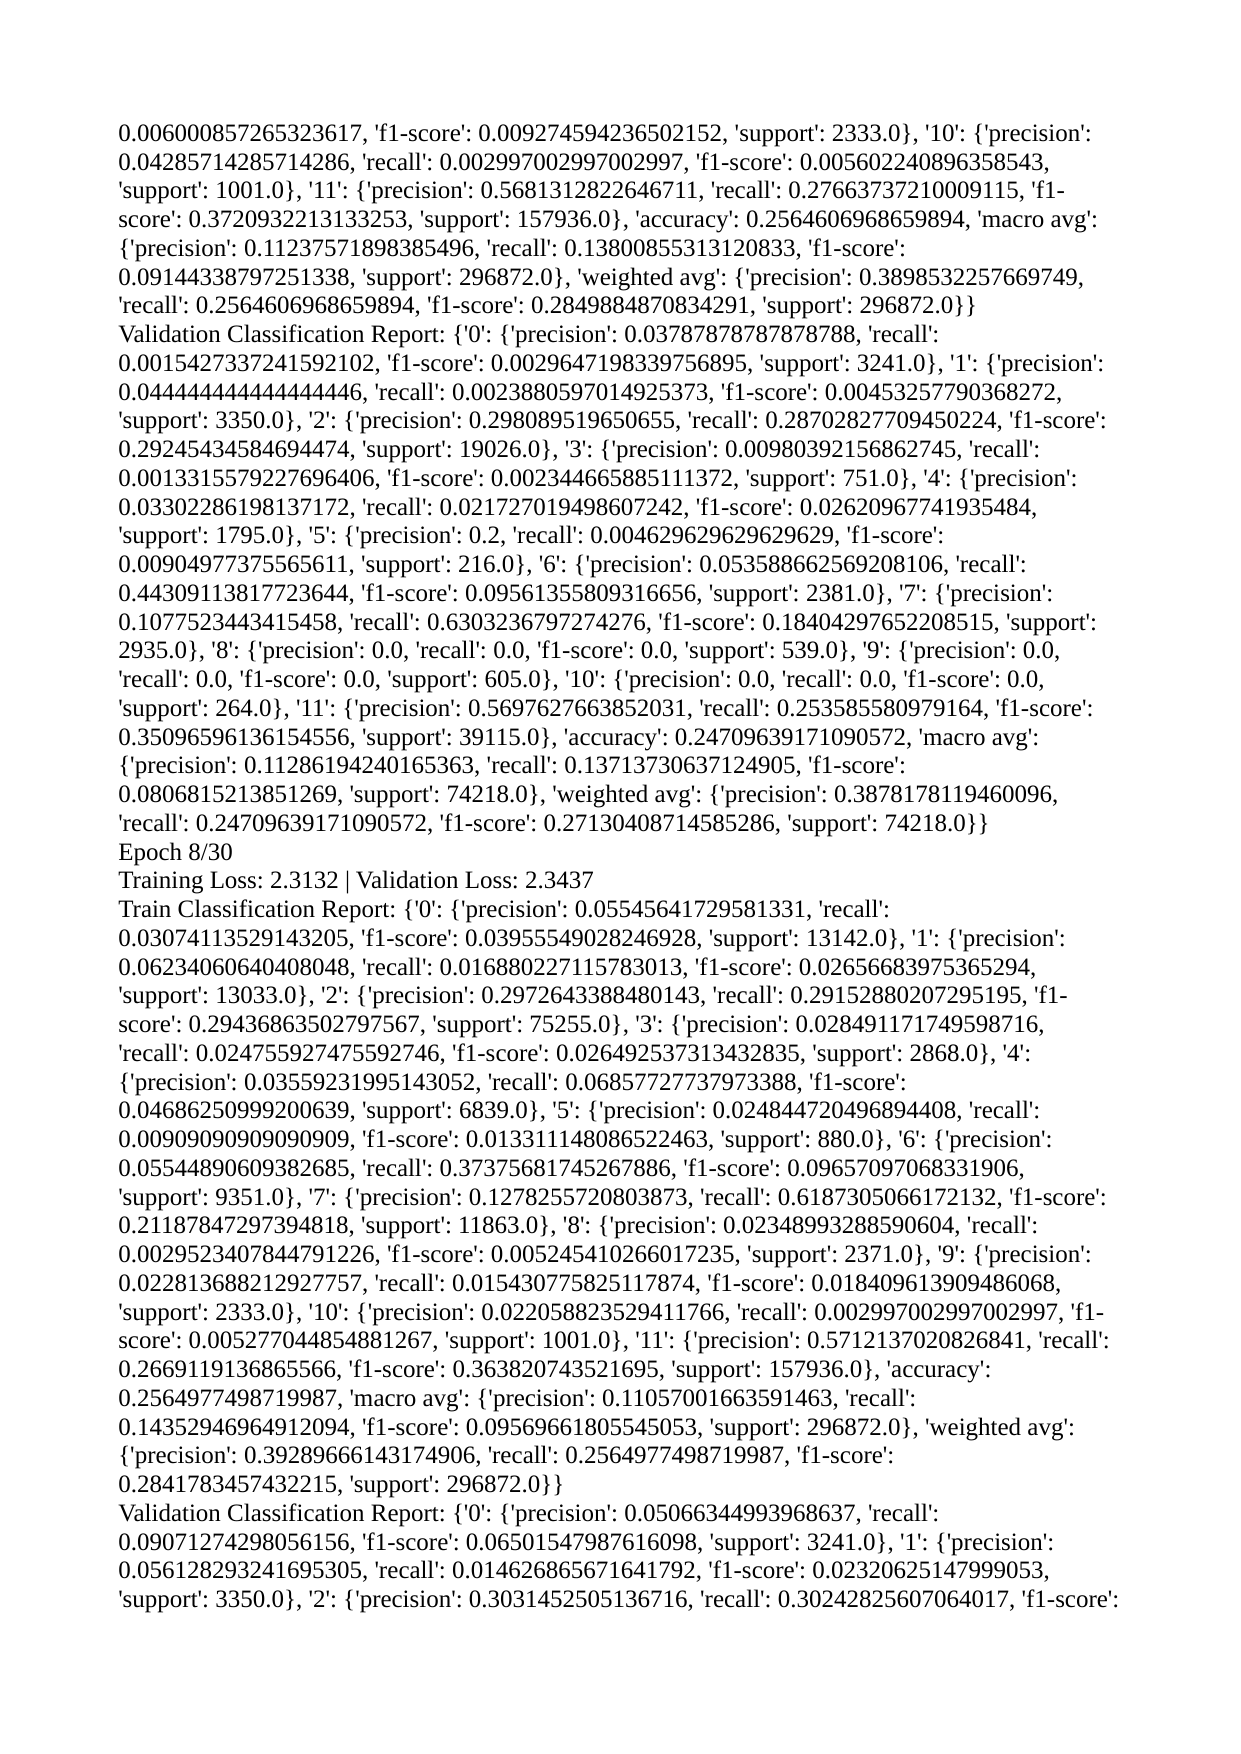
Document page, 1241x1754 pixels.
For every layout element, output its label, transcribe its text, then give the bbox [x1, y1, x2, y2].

text Epoch 8/30 [118, 837, 1122, 866]
text Train Classification Report: {'0': {'precision': 0.05545641729581331, 'recall': 0.03074113529143205, 'f1-score': 0.03955549028246928, 'support': 13142.0}, '1': {'precision': 0.06234060640408048, 'recall': 0.016880227115783013, 'f1-score': 0.02656683975365294, 'support': 13033.0}, '2': {'precision': 0.2972643388480143, 'recall': 0.29152880207295195, 'f1-score': 0.29436863502797567, 'support': 75255.0}, '3': {'precision': 0.028491171749598716, 'recall': 0.024755927475592746, 'f1-score': 0.026492537313432835, 'support': 2868.0}, '4': {'precision': 0.03559231995143052, 'recall': 0.06857727737973388, 'f1-score': 0.04686250999200639, 'support': 6839.0}, '5': {'precision': 0.024844720496894408, 'recall': 0.00909090909090909, 'f1-score': 0.013311148086522463, 'support': 880.0}, '6': {'precision': 0.05544890609382685, 'recall': 0.37375681745267886, 'f1-score': 0.09657097068331906, 'support': 9351.0}, '7': {'precision': 0.1278255720803873, 'recall': 0.6187305066172132, 'f1-score': 0.21187847297394818, 'support': 11863.0}, '8': {'precision': 0.02348993288590604, 'recall': 0.0029523407844791226, 'f1-score': 0.005245410266017235, 'support': 2371.0}, '9': {'precision': 0.022813688212927757, 'recall': 0.015430775825117874, 'f1-score': 0.018409613909486068, 'support': 2333.0}, '10': {'precision': 0.022058823529411766, 'recall': 0.002997002997002997, 'f1-score': 0.005277044854881267, 'support': 1001.0}, '11': {'precision': 0.5712137020826841, 'recall': 0.2669119136865566, 'f1-score': 0.363820743521695, 'support': 157936.0}, 'accuracy': 0.2564977498719987, 'macro avg': {'precision': 0.11057001663591463, 'recall': 0.14352946964912094, 'f1-score': 0.09569661805545053, 'support': 296872.0}, 'weighted avg': {'precision': 0.39289666143174906, 'recall': 0.2564977498719987, 'f1-score': 0.2841783457432215, 'support': 296872.0}} [118, 894, 1122, 1498]
text 0.006000857265323617, 'f1-score': 0.009274594236502152, 'support': 2333.0}, '10': {'precision': 0.04285714285714286, 'recall': 0.002997002997002997, 'f1-score': 0.005602240896358543, 'support': 1001.0}, '11': {'precision': 0.5681312822646711, 'recall': 0.27663737210009115, 'f1-score': 0.3720932213133253, 'support': 157936.0}, 'accuracy': 0.2564606968659894, 'macro avg': {'precision': 0.11237571898385496, 'recall': 0.13800855313120833, 'f1-score': 0.09144338797251338, 'support': 296872.0}, 'weighted avg': {'precision': 0.3898532257669749, 'recall': 0.2564606968659894, 'f1-score': 0.2849884870834291, 'support': 296872.0}} [118, 118, 1122, 319]
text Validation Classification Report: {'0': {'precision': 0.05066344993968637, 'recall': 0.09071274298056156, 'f1-score': 0.06501547987616098, 'support': 3241.0}, '1': {'precision': 0.056128293241695305, 'recall': 0.014626865671641792, 'f1-score': 0.02320625147999053, 'support': 3350.0}, '2': {'precision': 0.3031452505136716, 'recall': 0.30242825607064017, 'f1-score': [118, 1498, 1122, 1613]
text Training Loss: 2.3132 | Validation Loss: 2.3437 [118, 866, 1122, 894]
text Validation Classification Report: {'0': {'precision': 0.03787878787878788, 'recall': 0.0015427337241592102, 'f1-score': 0.0029647198339756895, 'support': 3241.0}, '1': {'precision': 0.044444444444444446, 'recall': 0.0023880597014925373, 'f1-score': 0.00453257790368272, 'support': 3350.0}, '2': {'precision': 0.298089519650655, 'recall': 0.28702827709450224, 'f1-score': 0.29245434584694474, 'support': 19026.0}, '3': {'precision': 0.00980392156862745, 'recall': 0.0013315579227696406, 'f1-score': 0.002344665885111372, 'support': 751.0}, '4': {'precision': 0.03302286198137172, 'recall': 0.021727019498607242, 'f1-score': 0.02620967741935484, 'support': 1795.0}, '5': {'precision': 0.2, 'recall': 0.004629629629629629, 'f1-score': 0.00904977375565611, 'support': 216.0}, '6': {'precision': 0.053588662569208106, 'recall': 0.44309113817723644, 'f1-score': 0.09561355809316656, 'support': 2381.0}, '7': {'precision': 0.1077523443415458, 'recall': 0.6303236797274276, 'f1-score': 0.18404297652208515, 'support': 2935.0}, '8': {'precision': 0.0, 'recall': 0.0, 'f1-score': 0.0, 'support': 539.0}, '9': {'precision': 0.0, 'recall': 0.0, 'f1-score': 0.0, 'support': 605.0}, '10': {'precision': 0.0, 'recall': 0.0, 'f1-score': 0.0, 'support': 264.0}, '11': {'precision': 0.5697627663852031, 'recall': 0.253585580979164, 'f1-score': 0.35096596136154556, 'support': 39115.0}, 'accuracy': 0.24709639171090572, 'macro avg': {'precision': 0.11286194240165363, 'recall': 0.13713730637124905, 'f1-score': 0.0806815213851269, 'support': 74218.0}, 'weighted avg': {'precision': 0.3878178119460096, 'recall': 0.24709639171090572, 'f1-score': 0.27130408714585286, 'support': 74218.0}} [118, 319, 1122, 837]
